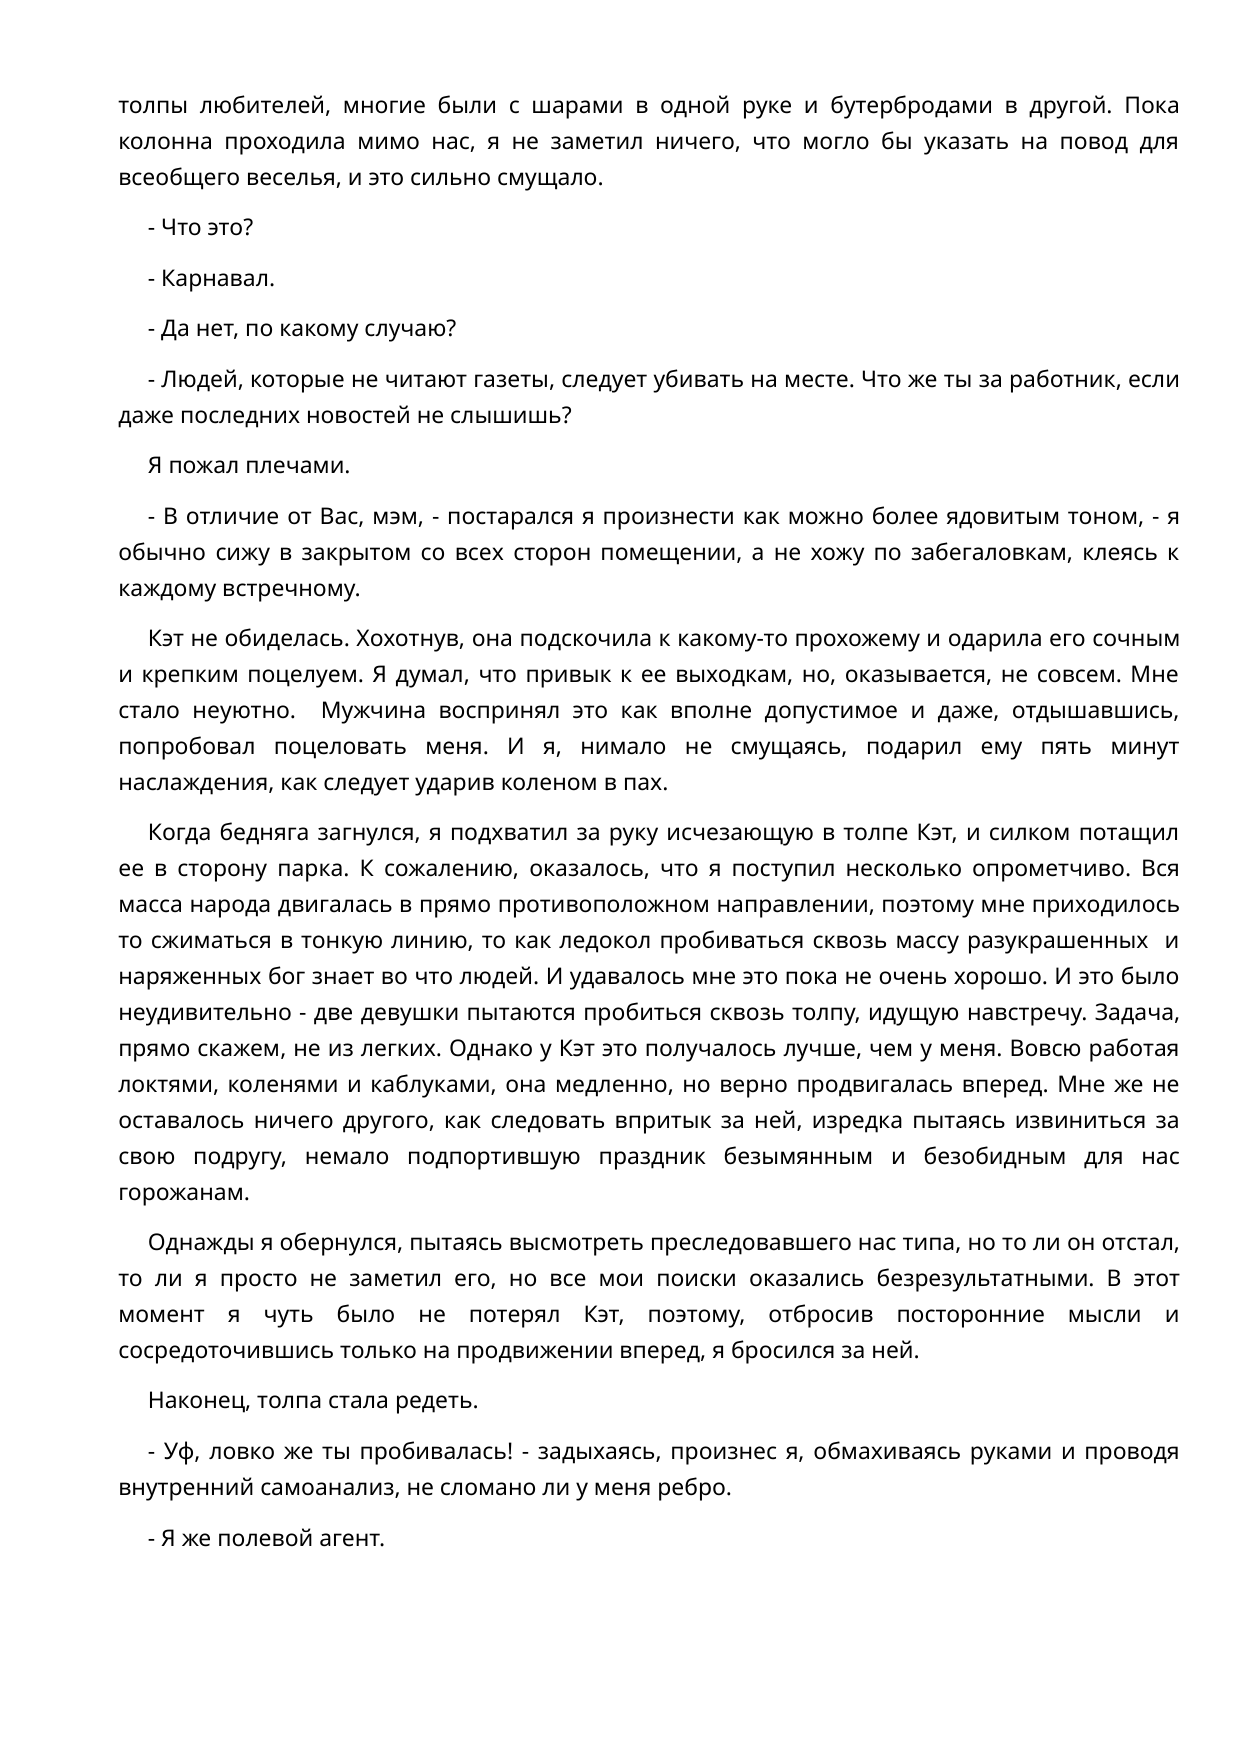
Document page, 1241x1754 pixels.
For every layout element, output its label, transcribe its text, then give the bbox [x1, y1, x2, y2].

text Я пожал плечами. [118, 449, 1181, 480]
text - Да нет, по какому случаю? [118, 312, 1181, 343]
text - Уф, ловко же ты пробивалась! - задыхаясь, произнес я, обмахиваясь руками и проводя внутренний самоанализ, не сломано ли у меня ребро. [118, 1435, 1181, 1502]
text - В отличие от Вас, мэм, - постарался я произнести как можно более ядовитым тоном, - я обычно сижу в закрытом со всех сторон помещении, а не хожу по забегаловкам, клеясь к каждому встречному. [118, 499, 1181, 603]
text Однажды я обернулся, пытаясь высмотреть преследовавшего нас типа, но то ли он отстал, то ли я просто не заметил его, но все мои поиски оказались безрезультатными. В этот момент я чуть было не потерял Кэт, поэтому, отбросив посторонние мысли и сосредоточившись только на продвижении вперед, я бросился за ней. [118, 1226, 1181, 1365]
text Когда бедняга загнулся, я подхватил за руку исчезающую в толпе Кэт, и силком потащил ее в сторону парка. К сожалению, оказалось, что я поступил несколько опрометчиво. Вся масса народа двигалась в прямо противоположном направлении, поэтому мне приходилось то сжиматься в тонкую линию, то как ледокол пробиваться сквозь массу разукрашенных и наряженных бог знает во что людей. И удавалось мне это пока не очень хорошо. И это было неудивительно - две девушки пытаются пробиться сквозь толпу, идущую навстречу. Задача, прямо скажем, не из легких. Однако у Кэт это получалось лучше, чем у меня. Вовсю работая локтями, коленями и каблуками, она медленно, но верно продвигалась вперед. Мне же не оставалось ничего другого, как следовать впритык за ней, изредка пытаясь извиниться за свою подругу, немало подпортившую праздник безымянным и безобидным для нас горожанам. [118, 816, 1181, 1207]
text - Что это? [118, 211, 1181, 242]
text - Карнавал. [118, 262, 1181, 293]
text Наконец, толпа стала редеть. [118, 1384, 1181, 1416]
text Кэт не обиделась. Хохотнув, она подскочила к какому-то прохожему и одарила его сочным и крепким поцелуем. Я думал, что привык к ее выходкам, но, оказывается, не совсем. Мне стало неуютно. Мужчина воспринял это как вполне допустимое и даже, отдышавшись, попробовал поцеловать меня. И я, нимало не смущаясь, подарил ему пять минут наслаждения, как следует ударив коленом в пах. [118, 622, 1181, 797]
text - Я же полевой агент. [118, 1521, 1181, 1553]
text толпы любителей, многие были с шарами в одной руке и бутербродами в другой. Пока колонна проходила мимо нас, я не заметил ничего, что могло бы указать на повод для всеобщего веселья, и это сильно смущало. [118, 89, 1181, 192]
text - Людей, которые не читают газеты, следует убивать на месте. Что же ты за работник, если даже последних новостей не слышишь? [118, 363, 1181, 430]
